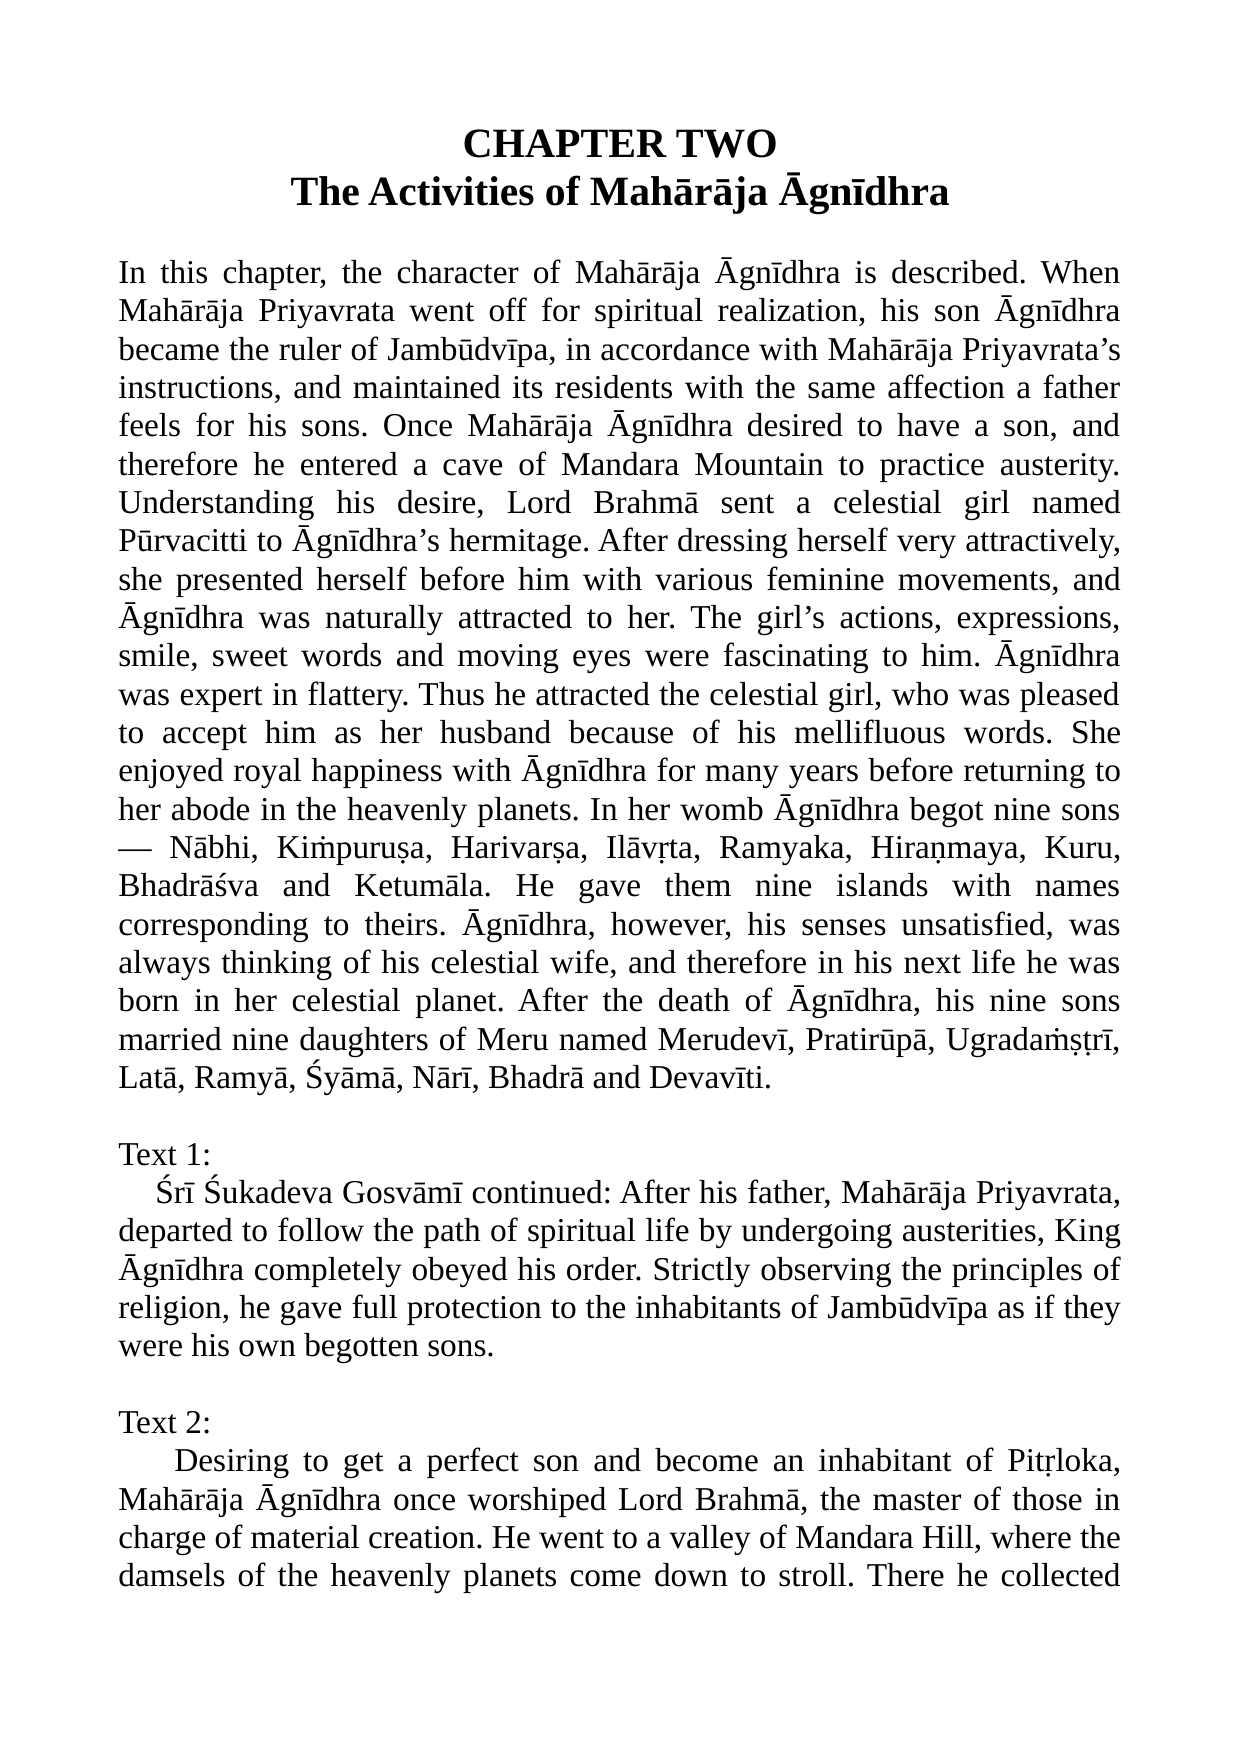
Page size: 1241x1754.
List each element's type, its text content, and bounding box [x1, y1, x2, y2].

text Śrī Śukadeva Gosvāmī continued: After his father, Mahārāja Priyavrata, departed to follow the path of spiritual life by undergoing austerities, King Āgnīdhra completely obeyed his order. Strictly observing the principles of religion, he gave full protection to the inhabitants of Jambūdvīpa as if they were his own begotten sons. [118, 1172, 1122, 1364]
text Desiring to get a perfect son and become an inhabitant of Pitṛloka, Mahārāja Āgnīdhra once worshiped Lord Brahmā, the master of those in charge of material creation. He went to a valley of Mandara Hill, where the damsels of the heavenly planets come down to stroll. There he collected [118, 1441, 1122, 1594]
text Text 2: [118, 1402, 1122, 1441]
text CHAPTER TWO [118, 118, 1122, 166]
text The Activities of Mahārāja Āgnīdhra [118, 166, 1122, 214]
text Text 1: [118, 1134, 1122, 1172]
text In this chapter, the character of Mahārāja Āgnīdhra is described. When Mahārāja Priyavrata went off for spiritual realization, his son Āgnīdhra became the ruler of Jambūdvīpa, in accordance with Mahārāja Priyavrata’s instructions, and maintained its residents with the same affection a father feels for his sons. Once Mahārāja Āgnīdhra desired to have a son, and therefore he entered a cave of Mandara Mountain to practice austerity. Understanding his desire, Lord Brahmā sent a celestial girl named Pūrvacitti to Āgnīdhra’s hermitage. After dressing herself very attractively, she presented herself before him with various feminine movements, and Āgnīdhra was naturally attracted to her. The girl’s actions, expressions, smile, sweet words and moving eyes were fascinating to him. Āgnīdhra was expert in flattery. Thus he attracted the celestial girl, who was pleased to accept him as her husband because of his mellifluous words. She enjoyed royal happiness with Āgnīdhra for many years before returning to her abode in the heavenly planets. In her womb Āgnīdhra begot nine sons — Nābhi, Kiṁpuruṣa, Harivarṣa, Ilāvṛta, Ramyaka, Hiraṇmaya, Kuru, Bhadrāśva and Ketumāla. He gave them nine islands with names corresponding to theirs. Āgnīdhra, however, his senses unsatisfied, was always thinking of his celestial wife, and therefore in his next life he was born in her celestial planet. After the death of Āgnīdhra, his nine sons married nine daughters of Meru named Merudevī, Pratirūpā, Ugradaṁṣṭrī, Latā, Ramyā, Śyāmā, Nārī, Bhadrā and Devavīti. [118, 252, 1122, 1096]
